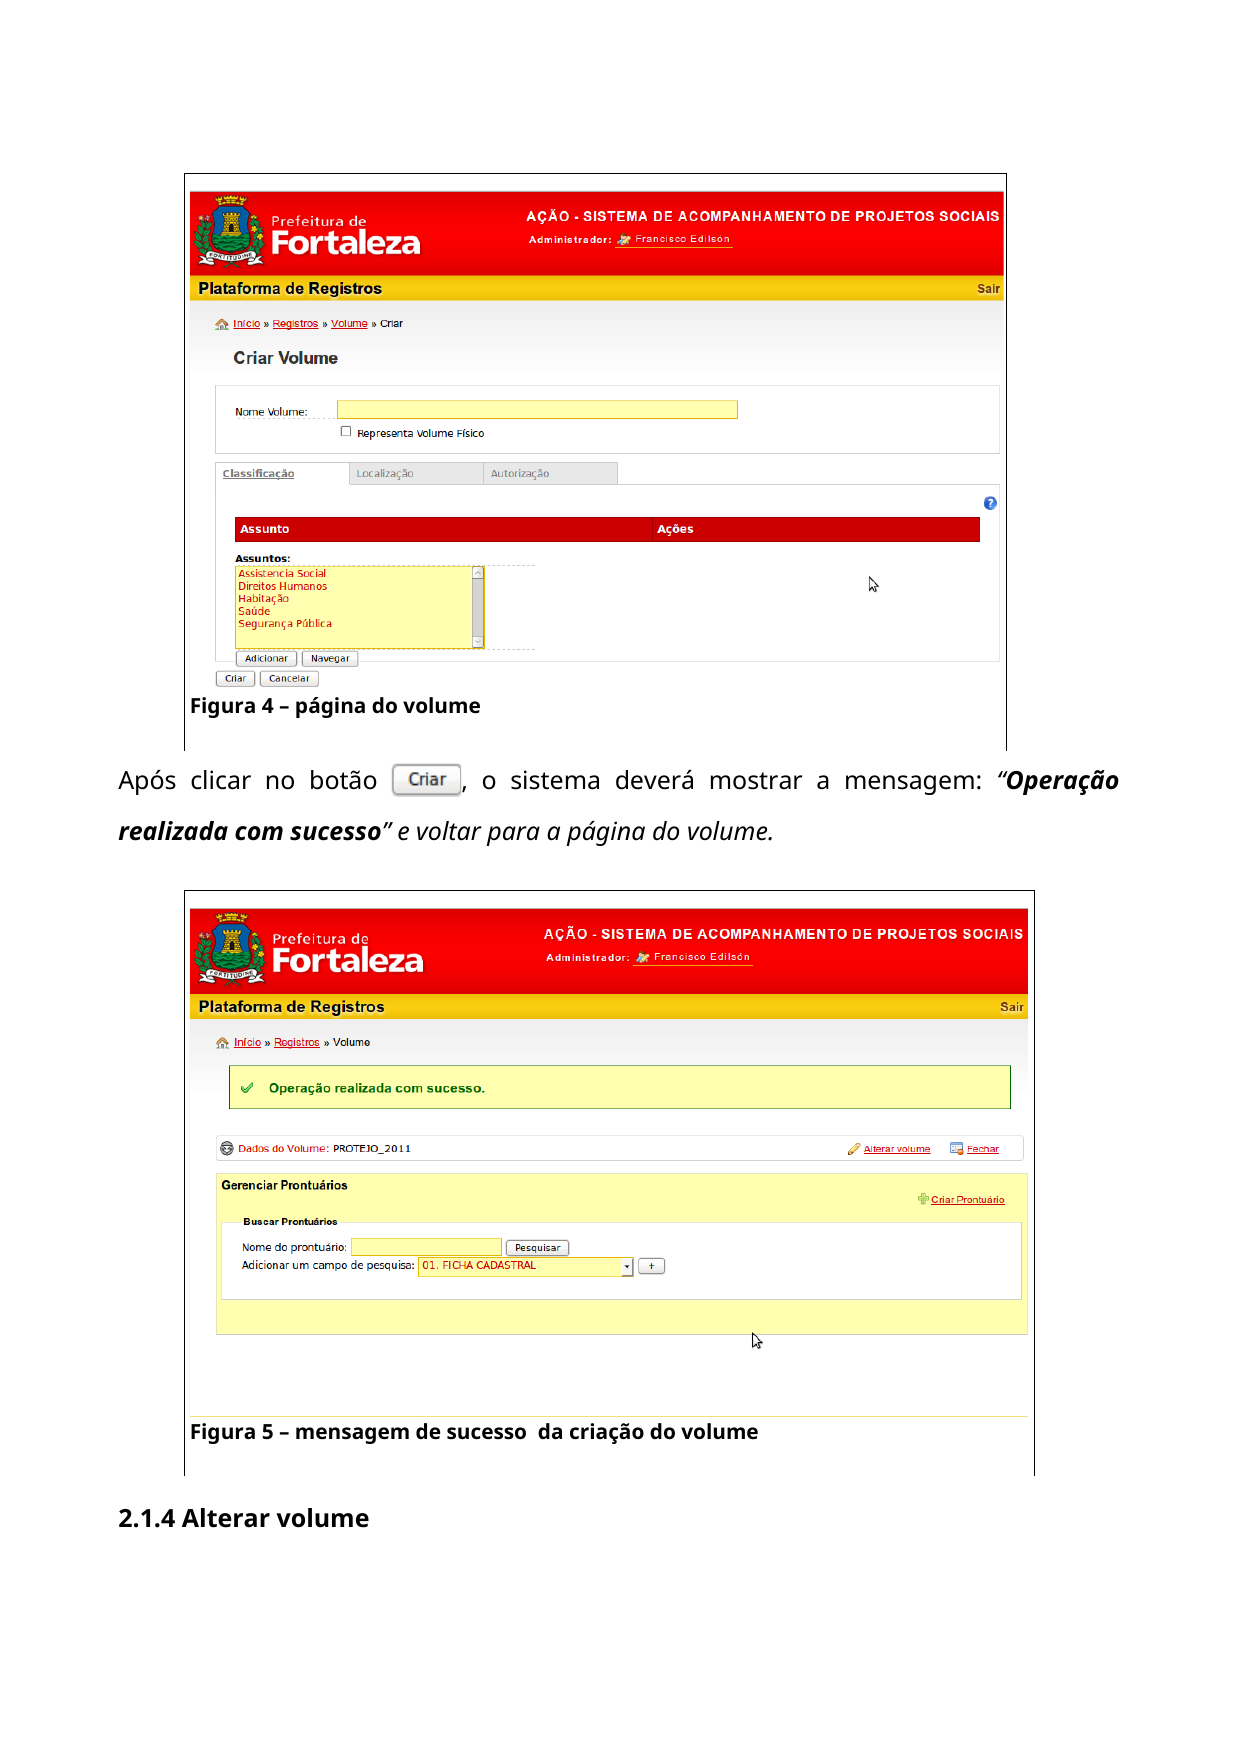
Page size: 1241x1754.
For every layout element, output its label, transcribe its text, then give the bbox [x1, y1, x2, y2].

picture [189, 190, 1004, 692]
table_header Figura 4 – página do volume [185, 174, 1006, 751]
table_header Figura 5 – mensagem de sucesso da criação do volume [185, 891, 1034, 1476]
list Após clicar no botão , o sistema deverá mostrar a mensagem: “Operação realizada com sucesso” e voltar para a página do volume. [118, 763, 1122, 848]
picture [189, 908, 1028, 1417]
list 2.1.4 Alterar volume [118, 1501, 1122, 1535]
picture [391, 763, 462, 797]
